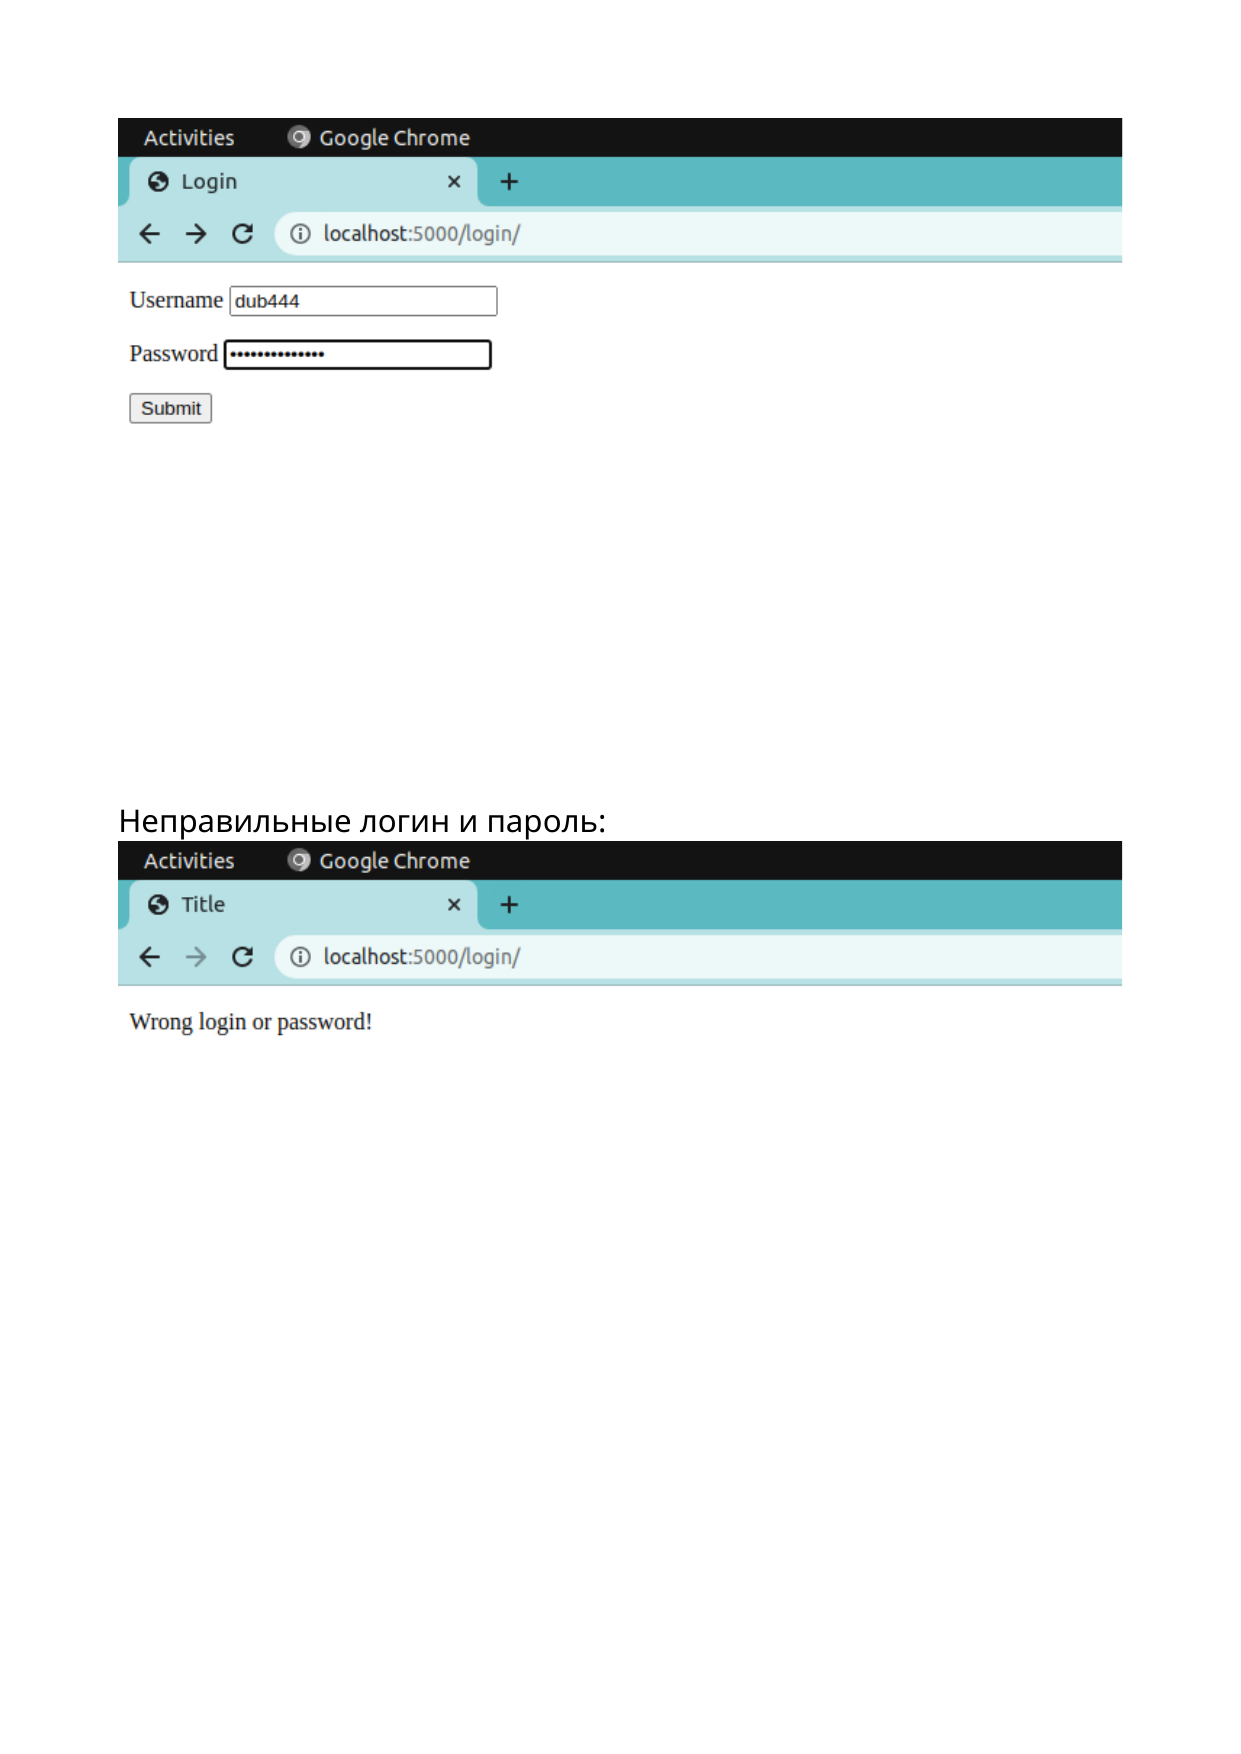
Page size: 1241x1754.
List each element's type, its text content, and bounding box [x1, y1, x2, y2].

picture [118, 118, 1123, 799]
picture [118, 841, 1123, 1523]
text Неправильные логин и пароль: [118, 799, 1122, 841]
